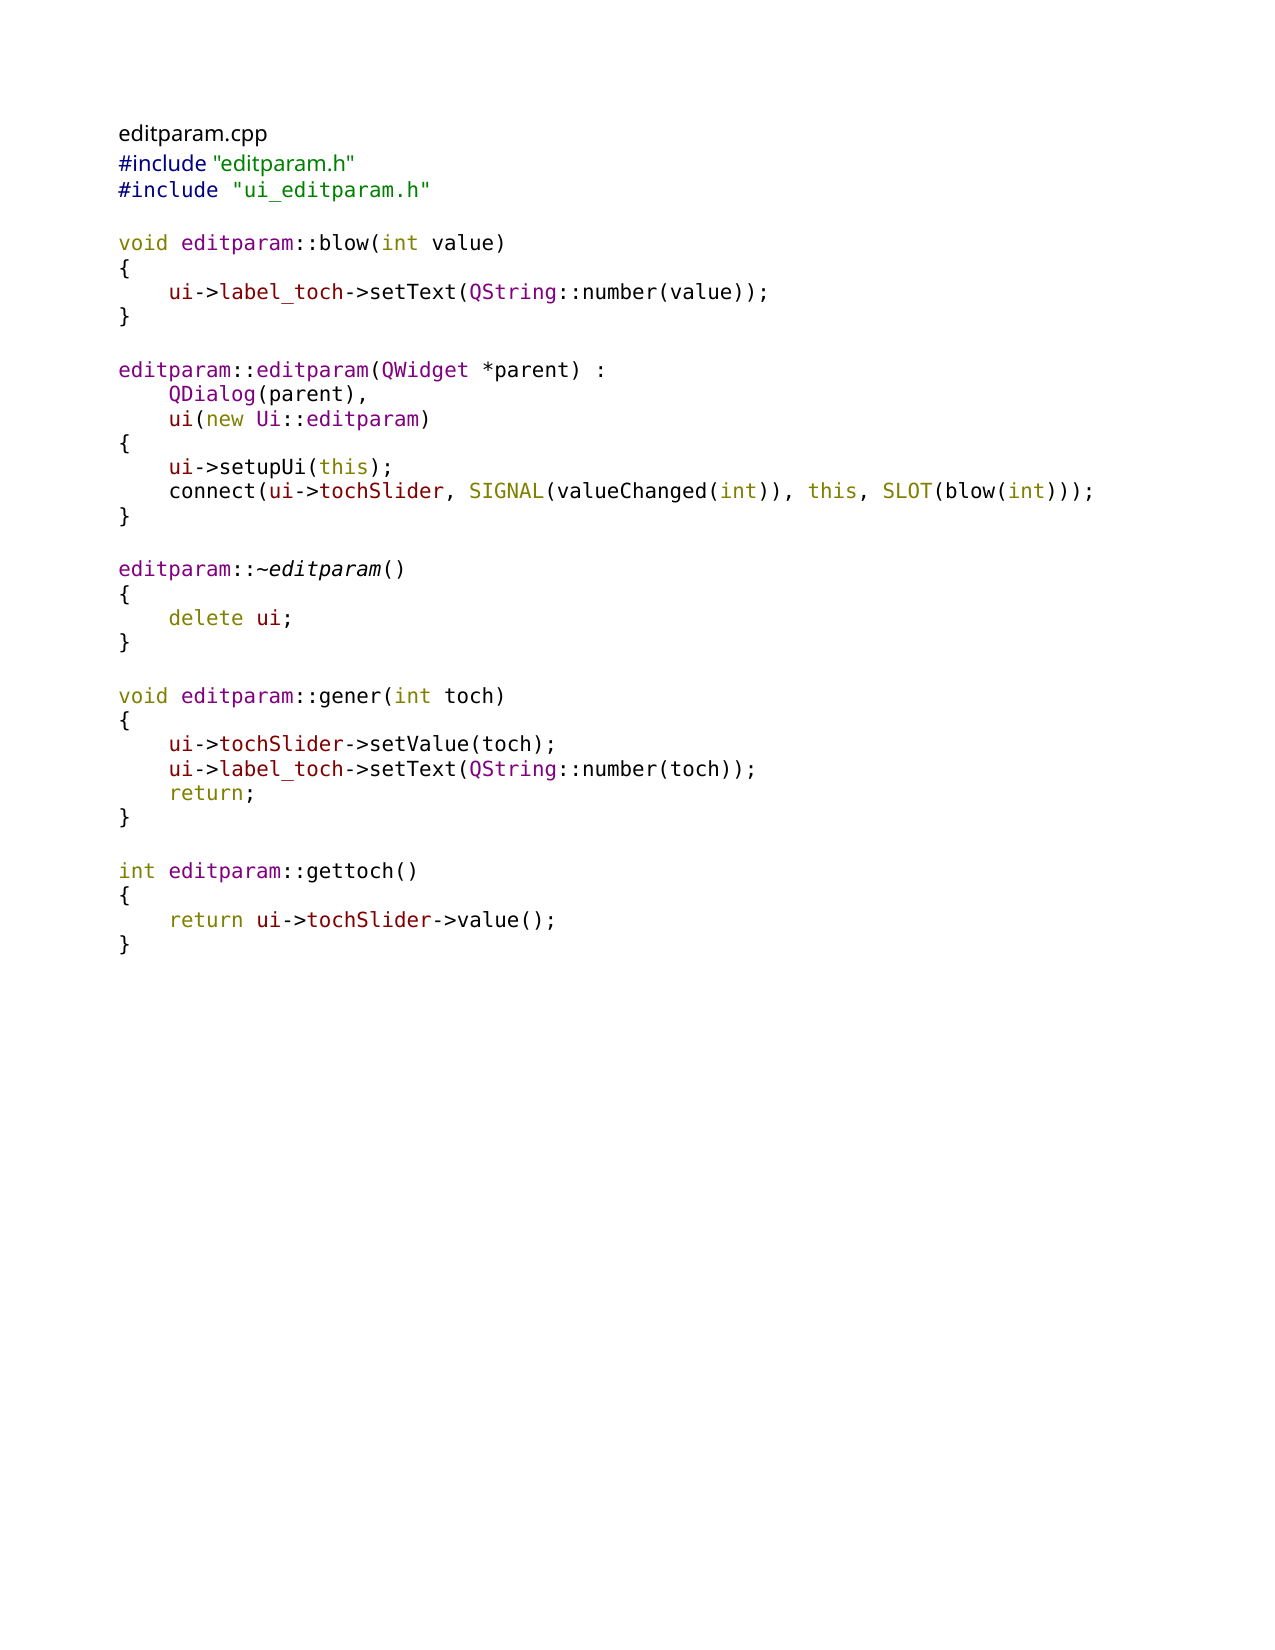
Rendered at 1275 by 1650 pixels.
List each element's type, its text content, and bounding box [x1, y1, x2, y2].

text editparam.cpp [118, 118, 1157, 148]
text ui->label_toch->setText(QString::number(toch)); [118, 757, 1157, 781]
text connect(ui->tochSlider, SIGNAL(valueChanged(int)), this, SLOT(blow(int))); [118, 479, 1157, 504]
text int editparam::gettoch() [118, 859, 1157, 883]
text void editparam::blow(int value) [118, 231, 1157, 256]
text } [118, 630, 1157, 654]
text editparam::~editparam() [118, 557, 1157, 582]
text #include "ui_editparam.h" [118, 178, 1157, 202]
text void editparam::gener(int toch) [118, 684, 1157, 708]
text #include "editparam.h" [118, 148, 1157, 178]
text } [118, 304, 1157, 328]
text } [118, 932, 1157, 956]
text { [118, 431, 1157, 455]
text } [118, 504, 1157, 528]
text return ui->tochSlider->value(); [118, 908, 1157, 932]
text { [118, 256, 1157, 280]
text { [118, 582, 1157, 606]
text ui(new Ui::editparam) [118, 407, 1157, 431]
text { [118, 708, 1157, 732]
text return; [118, 781, 1157, 805]
text ui->tochSlider->setValue(toch); [118, 732, 1157, 757]
text { [118, 883, 1157, 908]
text delete ui; [118, 606, 1157, 630]
text ui->setupUi(this); [118, 455, 1157, 479]
text } [118, 805, 1157, 829]
text editparam::editparam(QWidget *parent) : [118, 358, 1157, 382]
text QDialog(parent), [118, 382, 1157, 407]
text ui->label_toch->setText(QString::number(value)); [118, 280, 1157, 304]
